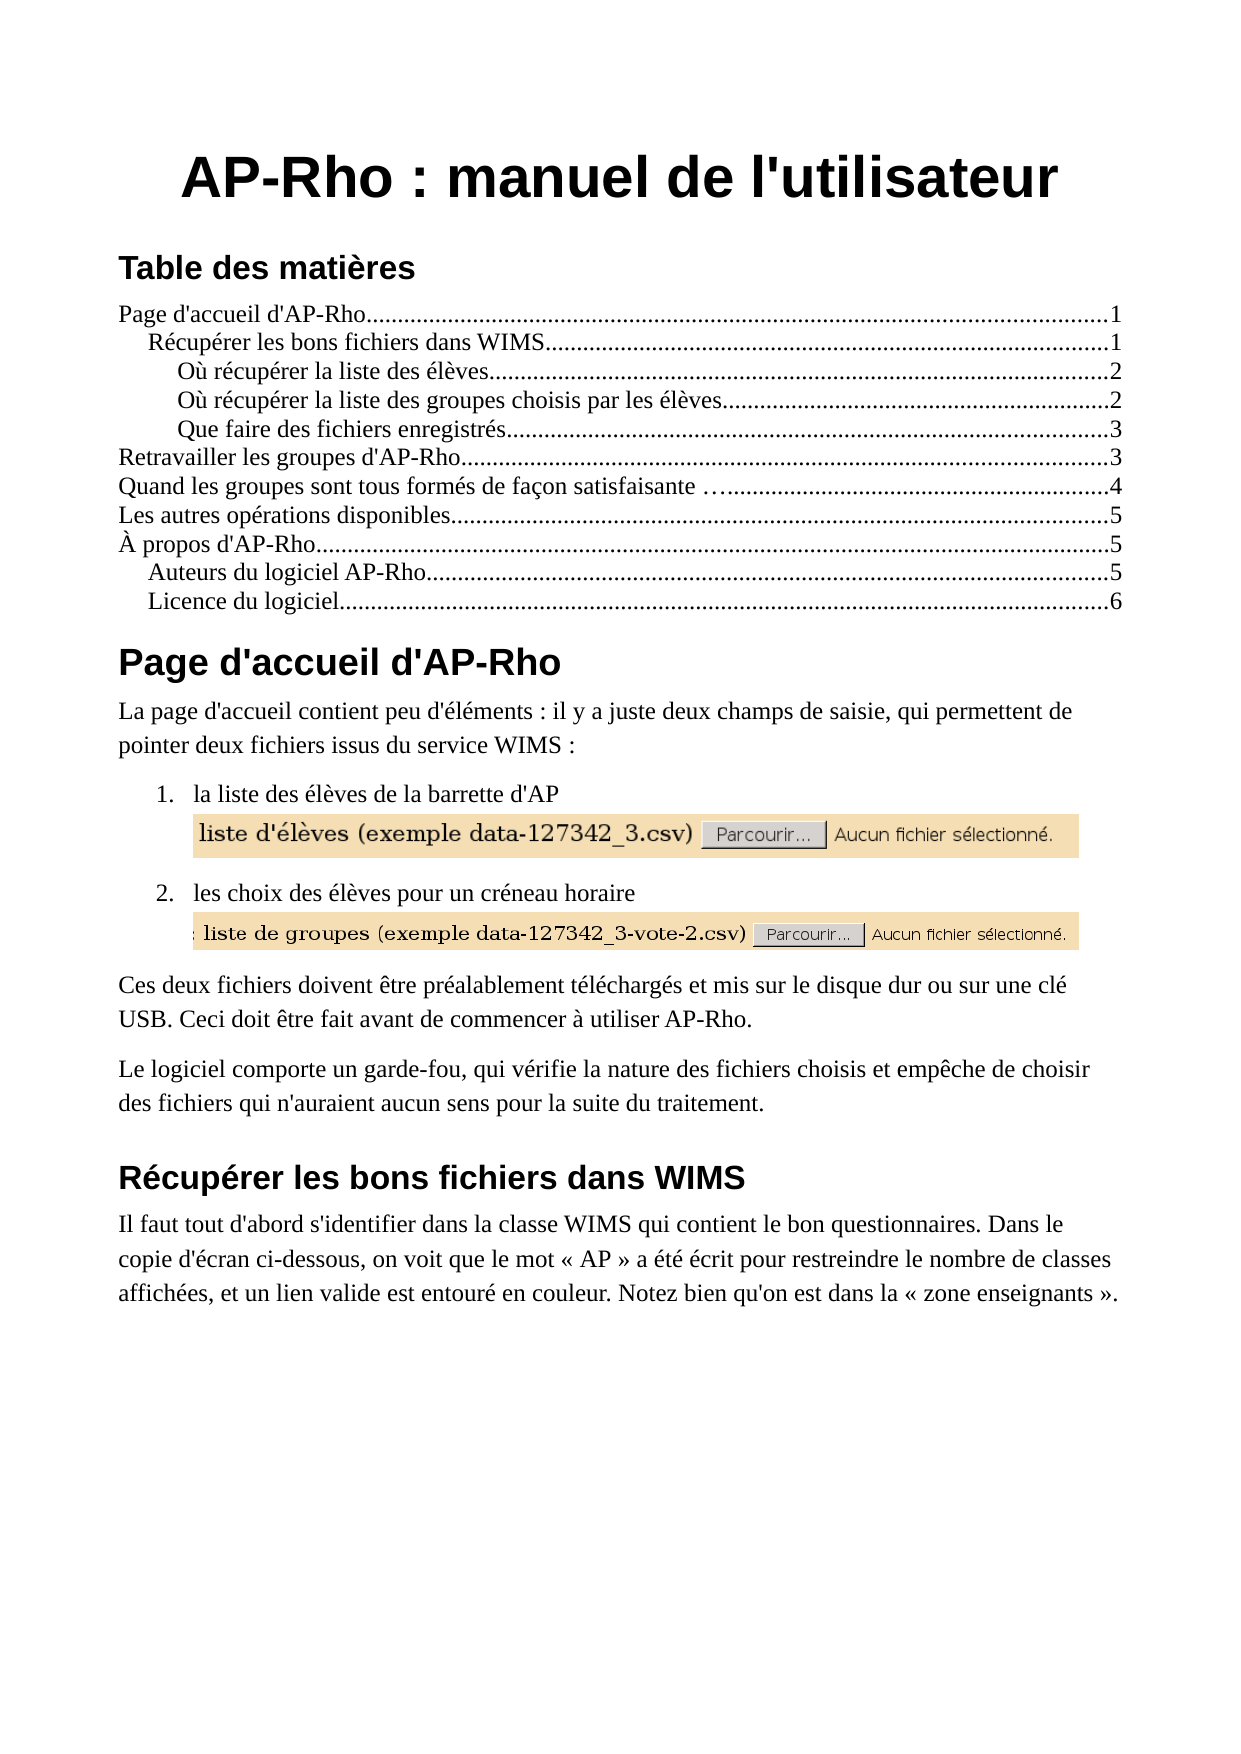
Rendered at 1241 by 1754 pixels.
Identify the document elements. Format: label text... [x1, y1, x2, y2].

text Les autres opérations disponibles 5 [118, 500, 1122, 529]
subtitle Page d'accueil d'AP-Rho [118, 640, 1122, 683]
text Il faut tout d'abord s'identifier dans la classe WIMS qui contient le bon questionnaires. Dans le copie d'écran ci-dessous, on voit que le mot « AP » a été écrit pour restreindre le nombre de classes affichées, et un lien valide est entouré en couleur. Notez bien qu'on est dans la « zone enseignants ». [118, 1209, 1122, 1307]
title AP-Rho : manuel de l'utilisateur [118, 143, 1122, 210]
text Quand les groupes sont tous formés de façon satisfaisante … 4 [118, 471, 1122, 500]
text La page d'accueil contient peu d'éléments : il y a juste deux champs de saisie, qui permettent de pointer deux fichiers issus du service WIMS : [118, 696, 1122, 759]
text Où récupérer la liste des élèves 2 [177, 356, 1122, 385]
text Auteurs du logiciel AP-Rho 5 [148, 557, 1122, 586]
text Le logiciel comporte un garde-fou, qui vérifie la nature des fichiers choisis et empêche de choisir des fichiers qui n'auraient aucun sens pour la suite du traitement. [118, 1054, 1122, 1117]
list la liste des élèves de la barrette d'AP [156, 779, 1122, 858]
text Licence du logiciel 6 [148, 586, 1122, 615]
text Récupérer les bons fichiers dans WIMS 1 [148, 327, 1122, 356]
text Page d'accueil d'AP-Rho 1 [118, 299, 1122, 327]
picture [193, 912, 1079, 950]
text Retravailler les groupes d'AP-Rho 3 [118, 442, 1122, 471]
picture [193, 814, 1079, 858]
text Ces deux fichiers doivent être préalablement téléchargés et mis sur le disque dur ou sur une clé USB. Ceci doit être fait avant de commencer à utiliser AP-Rho. [118, 970, 1122, 1033]
list les choix des élèves pour un créneau horaire [156, 878, 1122, 950]
text Que faire des fichiers enregistrés 3 [177, 414, 1122, 442]
subtitle Récupérer les bons fichiers dans WIMS [118, 1158, 1122, 1197]
text À propos d'AP-Rho 5 [118, 529, 1122, 557]
text Où récupérer la liste des groupes choisis par les élèves 2 [177, 385, 1122, 414]
subtitle Table des matières [118, 248, 1122, 286]
